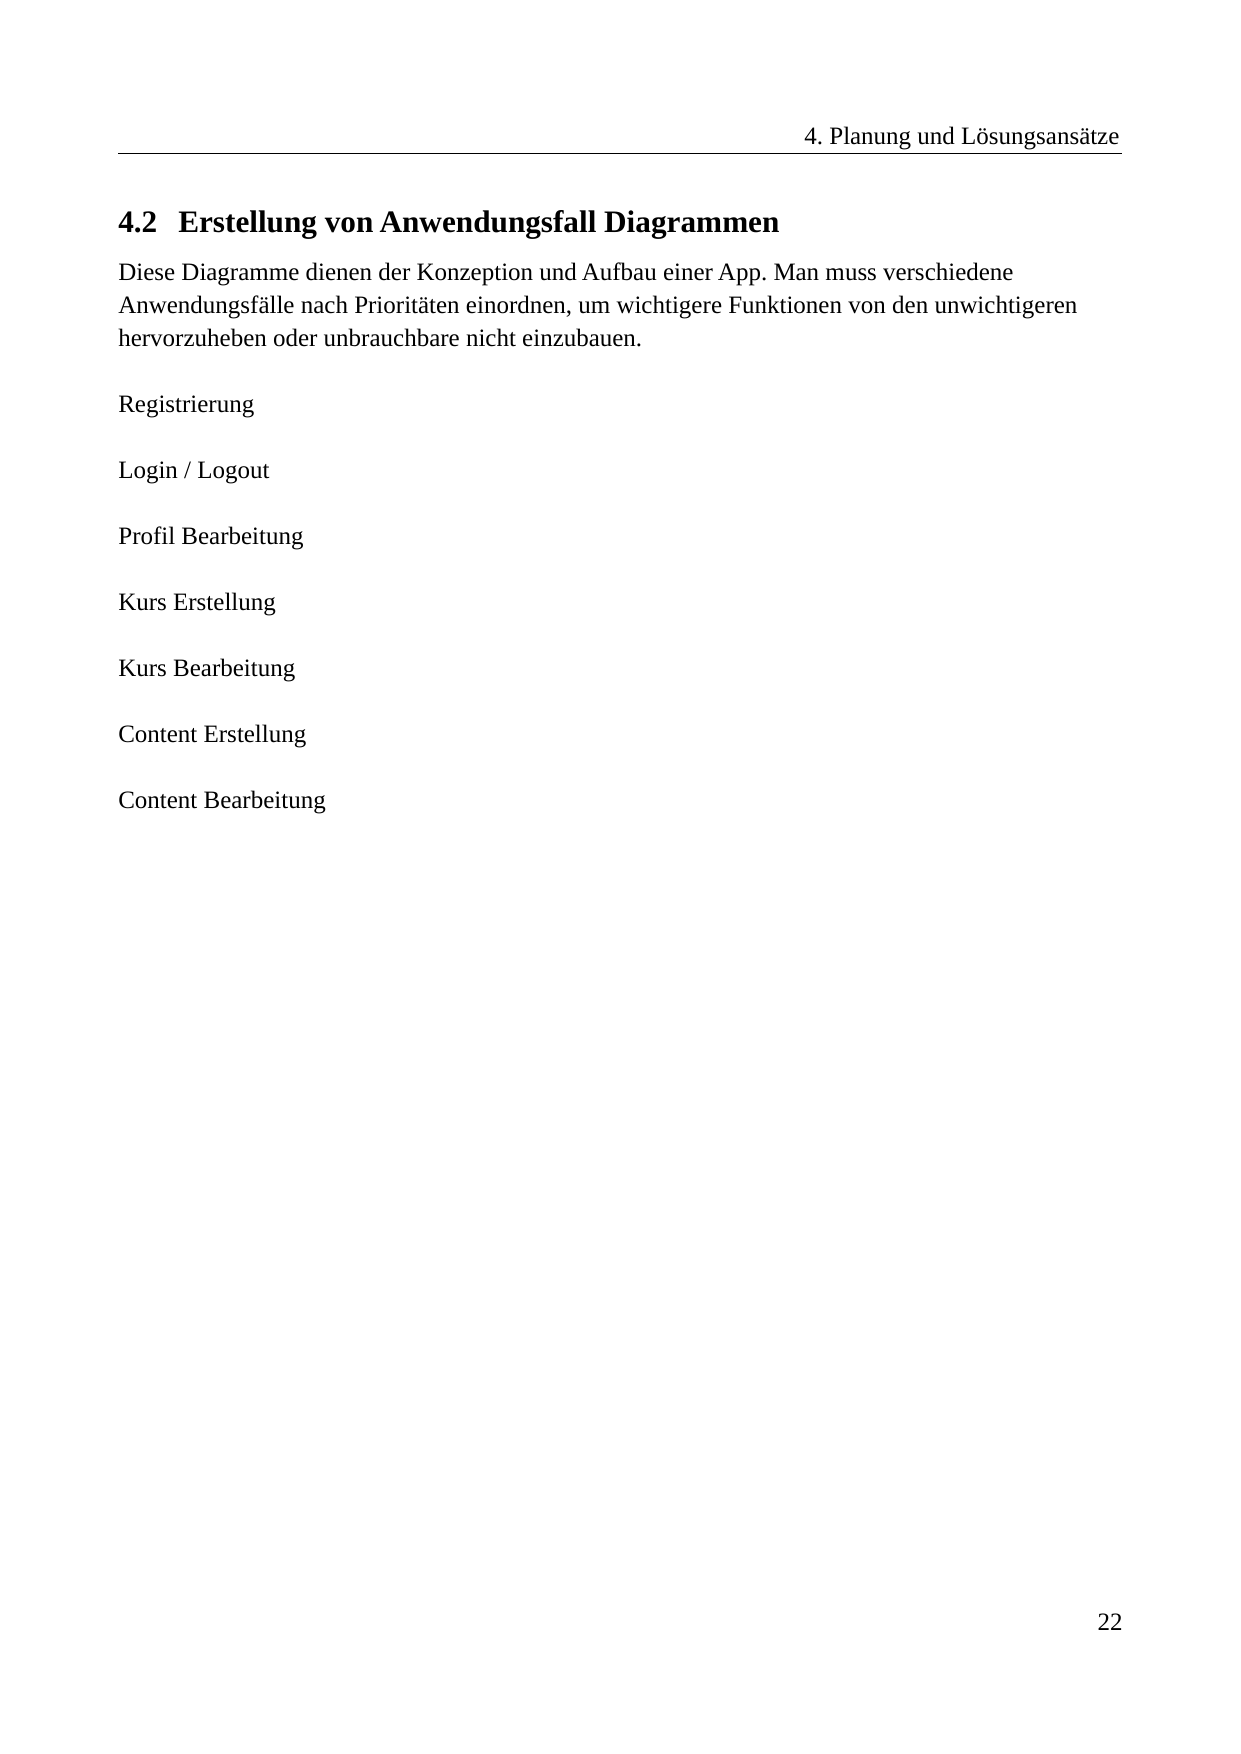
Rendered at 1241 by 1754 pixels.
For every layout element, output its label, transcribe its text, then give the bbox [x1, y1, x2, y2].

text Content Erstellung [118, 719, 1122, 748]
text Kurs Bearbeitung [118, 653, 1122, 682]
text Content Bearbeitung [118, 785, 1122, 814]
text Diese Diagramme dienen der Konzeption und Aufbau einer App. Man muss verschiedene Anwendungsfälle nach Prioritäten einordnen, um wichtigere Funktionen von den unwichtigeren hervorzuheben oder unbrauchbare nicht einzubauen. [118, 257, 1122, 352]
text Profil Bearbeitung [118, 521, 1122, 550]
text Registrierung [118, 389, 1122, 418]
text Login / Logout [118, 455, 1122, 484]
text Kurs Erstellung [118, 587, 1122, 616]
subtitle Erstellung von Anwendungsfall Diagrammen [118, 203, 1122, 239]
